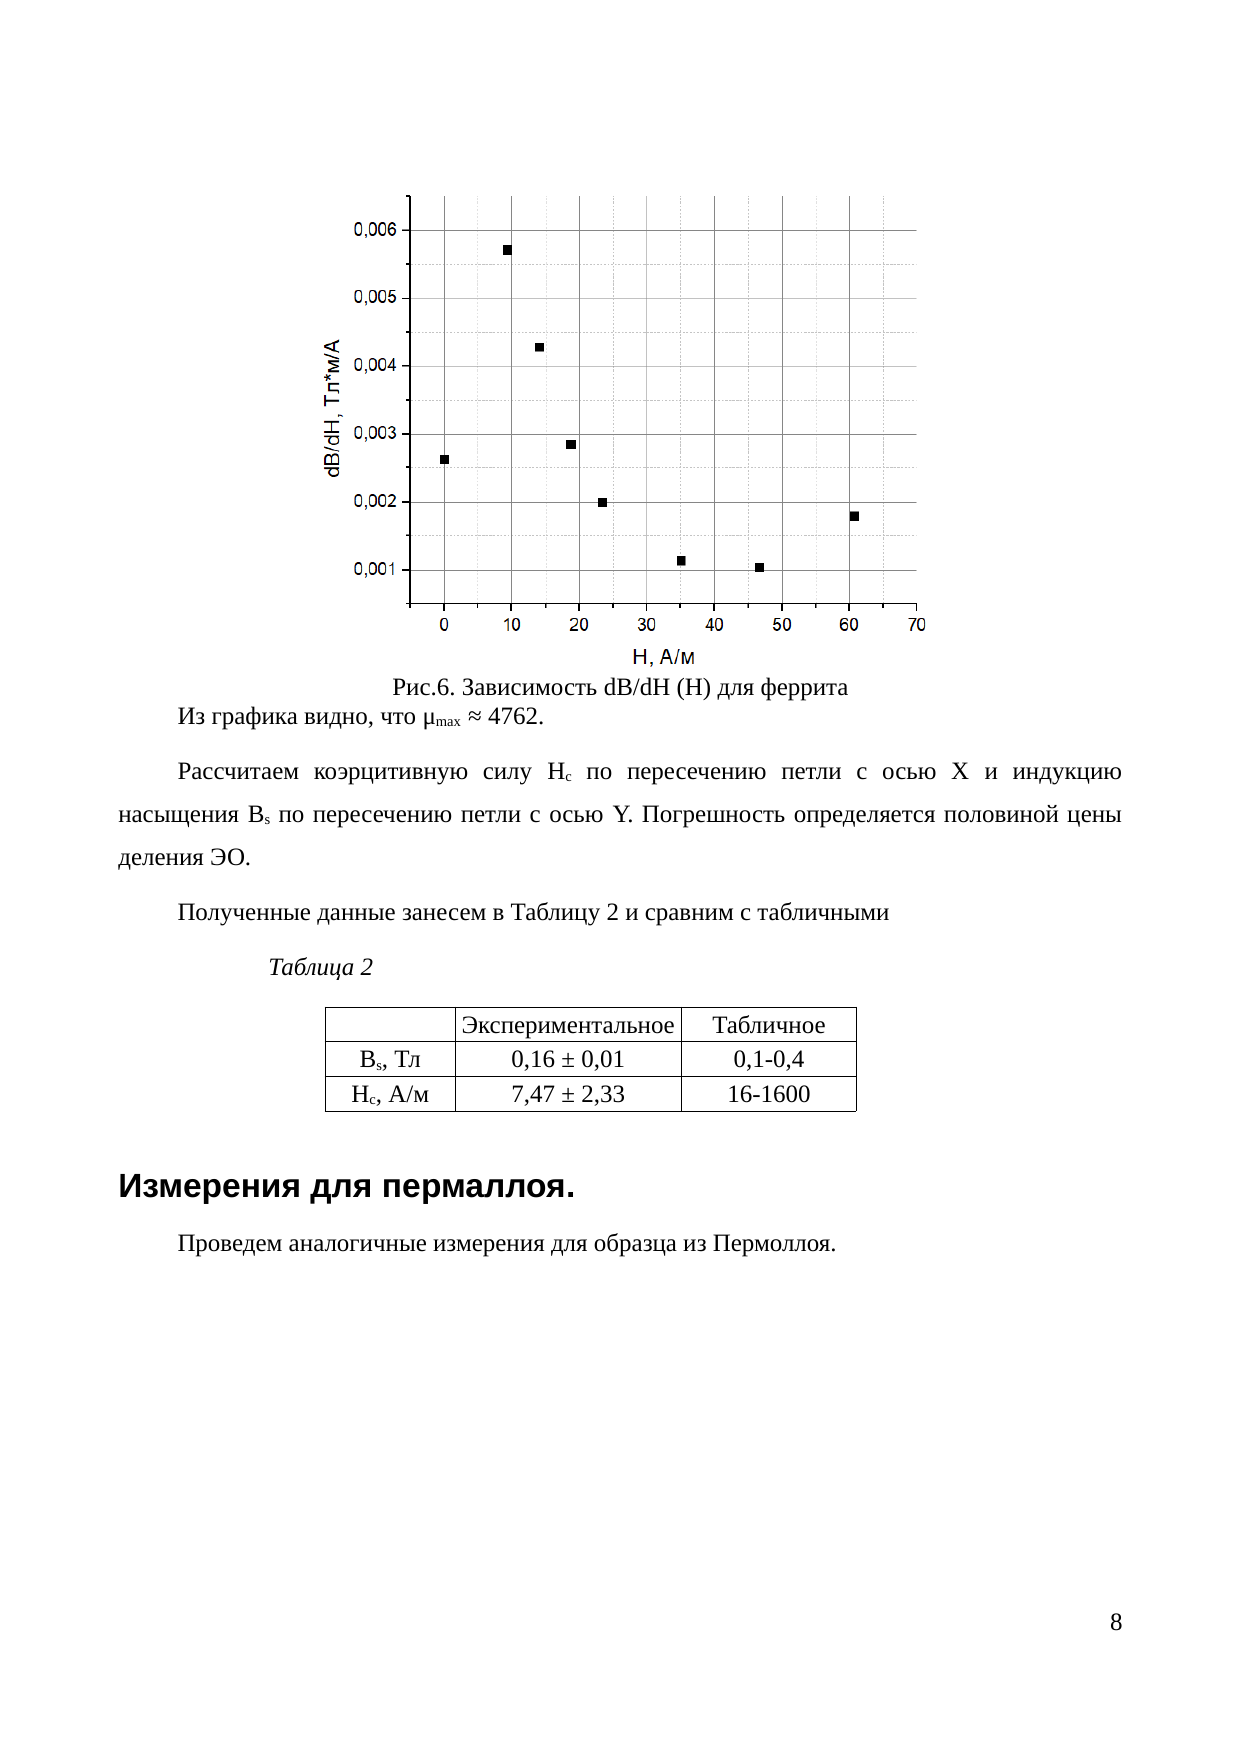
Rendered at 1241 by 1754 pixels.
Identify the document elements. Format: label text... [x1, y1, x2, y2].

table_cell 0,1-0,4 [682, 1042, 856, 1076]
table_cell Bs, Тл [326, 1042, 455, 1076]
text Таблица 2 [118, 952, 1122, 981]
table_header [326, 1008, 455, 1041]
text Проведем аналогичные измерения для образца из Пермоллоя. [118, 1228, 1122, 1257]
table_cell 16-1600 [682, 1077, 856, 1111]
text Из графика видно, что μmax ≈ 4762. [118, 701, 1122, 729]
text Рассчитаем коэрцитивную силу Hc по пересечению петли с осью Х и индукцию насыщения Bs по пересечению петли с осью Y. Погрешность определяется половиной цены деления ЭО. [118, 756, 1122, 871]
table_cell 0,16 ± 0,01 [456, 1042, 681, 1076]
table_cell 7,47 ± 2,33 [456, 1077, 681, 1111]
text Полученные данные занесем в Таблицу 2 и сравним с табличными [118, 897, 1122, 926]
picture [308, 176, 932, 672]
text Рис.6. Зависимость dB/dH (H) для феррита [118, 672, 1122, 701]
subtitle Измерения для пермаллоя. [118, 1166, 1122, 1204]
table_header Экспериментальное [456, 1008, 681, 1041]
table_header Табличное [682, 1008, 856, 1041]
table_cell Hc, А/м [326, 1077, 455, 1111]
